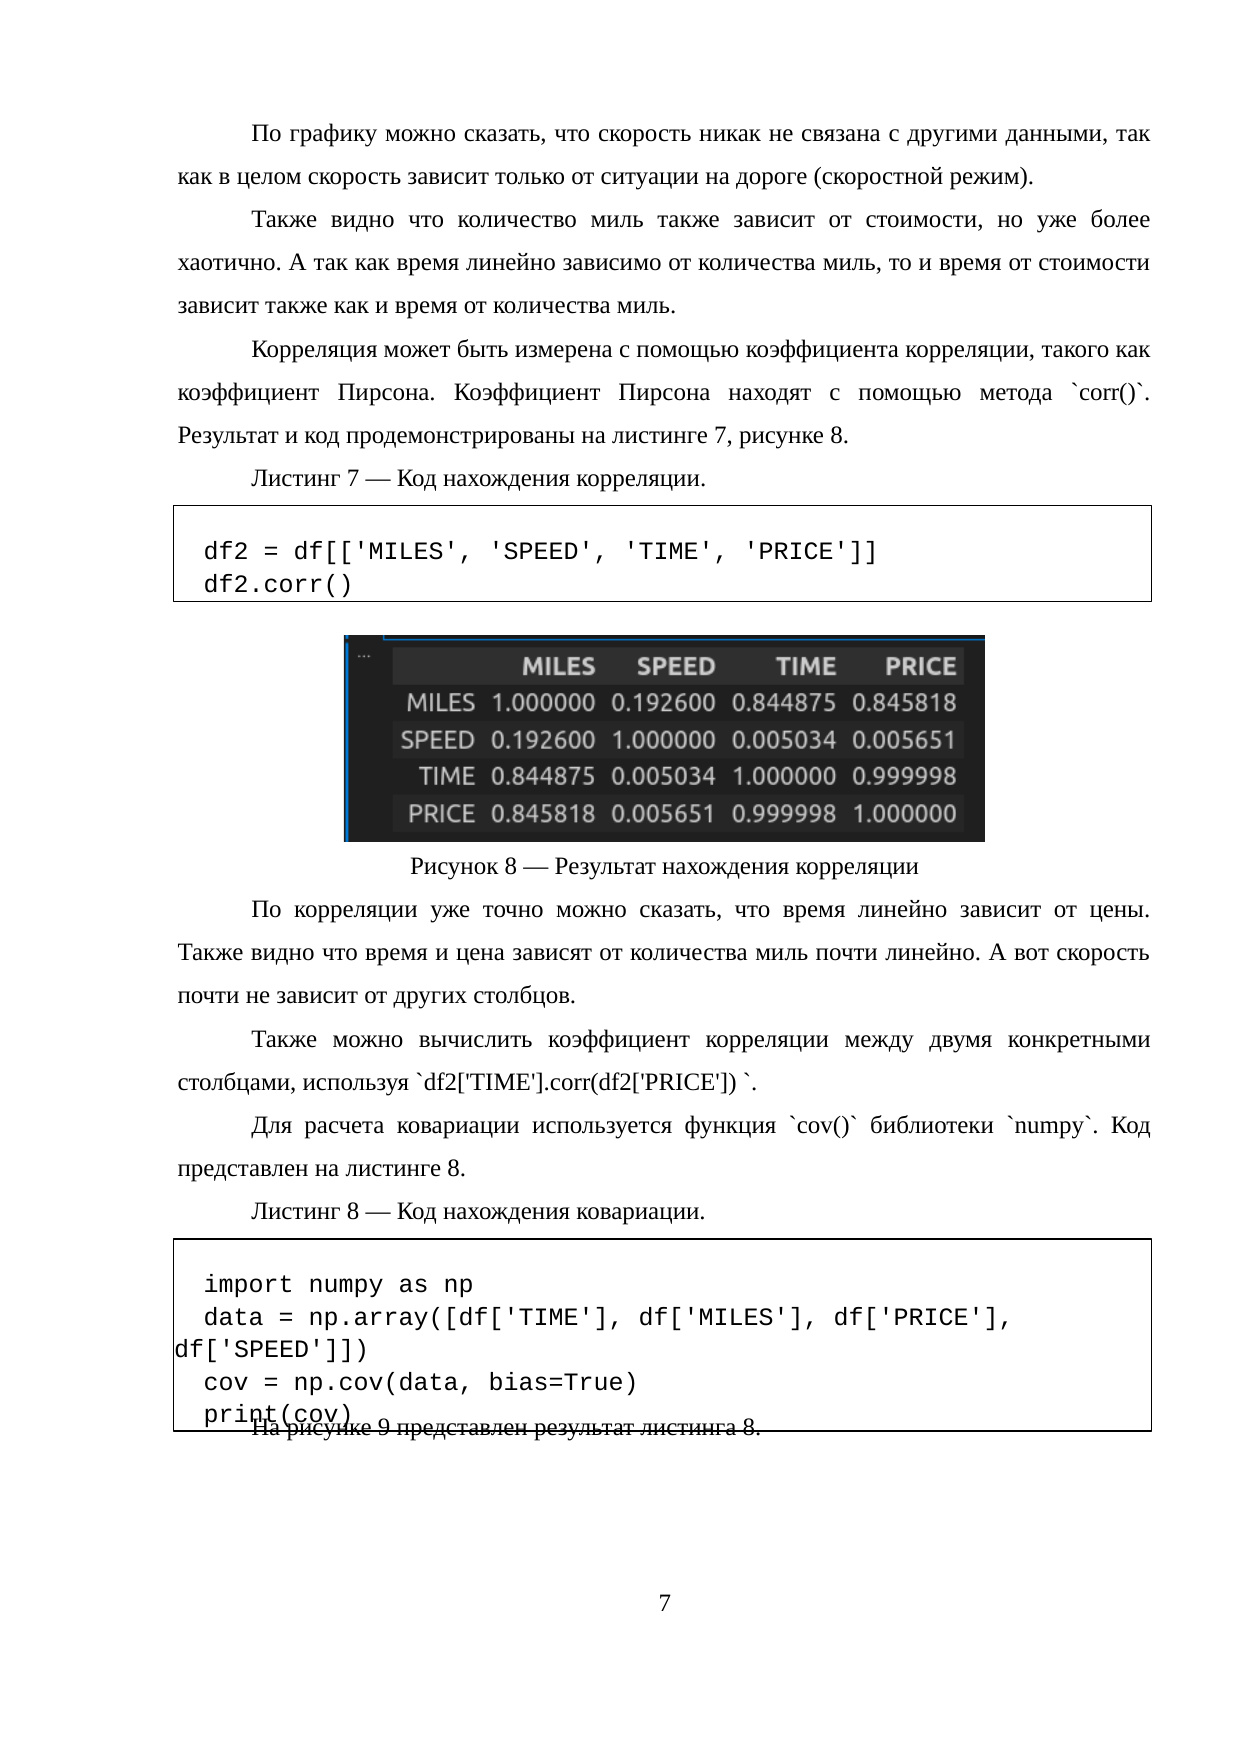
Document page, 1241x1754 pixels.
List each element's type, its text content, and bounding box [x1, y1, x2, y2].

text Для расчета ковариации используется функция `cov()` библиотеки `numpy`. Код представлен на листинге 8. [177, 1110, 1152, 1182]
text На рисунке 9 представлен результат листинга 8. [177, 1412, 254, 1430]
text Листинг 7 — Код нахождения корреляции. [177, 463, 1152, 492]
text На рисунке 9 представлен результат листинга 8. [346, 1412, 1151, 1430]
text По графику можно сказать, что скорость никак не связана с другими данными, так как в целом скорость зависит только от ситуации на дороге (скоростной режим). [177, 118, 1152, 190]
text Также можно вычислить коэффициент корреляции между двумя конкретными столбцами, используя `df2['TIME'].corr(df2['PRICE']) `. [177, 1024, 1152, 1096]
text По корреляции уже точно можно сказать, что время линейно зависит от цены. Также видно что время и цена зависят от количества миль почти линейно. А вот скорость почти не зависит от других столбцов. [177, 894, 1152, 1009]
text Рисунок 8 — Результат нахождения корреляции [177, 851, 1152, 880]
picture [343, 635, 985, 842]
text Корреляция может быть измерена с помощью коэффициента корреляции, такого как коэффициент Пирсона. Коэффициент Пирсона находят с помощью метода `corr()`. Результат и код продемонстрированы на листинге 7, рисунке 8. [177, 334, 1152, 449]
text На рисунке 9 представлен результат листинга 8. [284, 1412, 347, 1430]
text Листинг 8 — Код нахождения ковариации. [177, 1196, 1152, 1225]
text На рисунке 9 представлен результат листинга 8. [177, 1432, 1152, 1441]
text Также видно что количество миль также зависит от стоимости, но уже более хаотично. А так как время линейно зависимо от количества миль, то и время от стоимости зависит также как и время от количества миль. [177, 204, 1152, 319]
